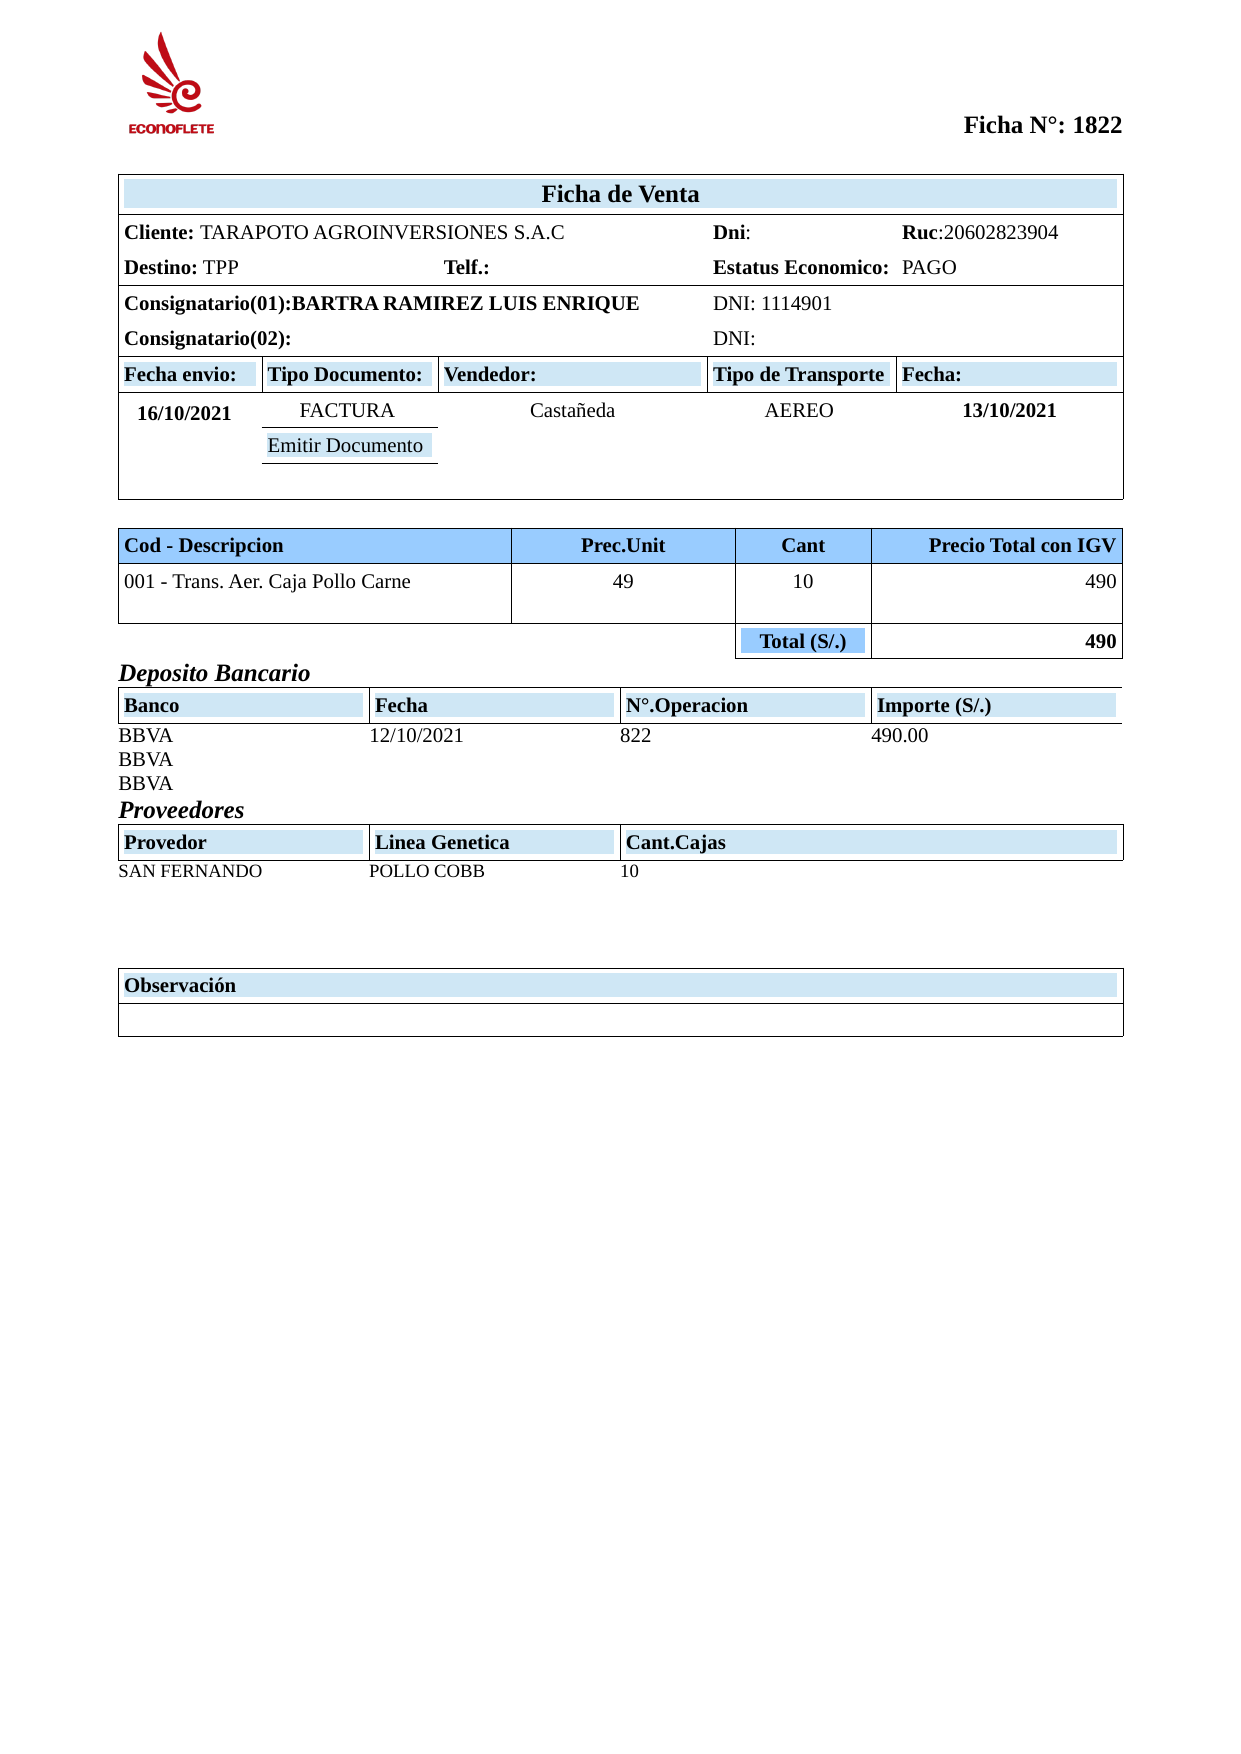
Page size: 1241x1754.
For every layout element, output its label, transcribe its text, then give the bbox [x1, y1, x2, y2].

table_cell [369, 924, 620, 946]
table_header Cant [736, 529, 871, 563]
text Deposito Bancario [118, 658, 1122, 687]
table_cell Fecha: [897, 357, 1123, 392]
table_cell [620, 924, 1123, 946]
table_cell DNI: [707, 321, 1123, 356]
table_cell [369, 881, 620, 903]
table_cell [118, 881, 369, 903]
table_cell Castañeda [438, 393, 707, 498]
table_header Prec.Unit [512, 529, 735, 563]
table_cell [620, 903, 1123, 924]
table_cell [118, 624, 511, 658]
table_cell [871, 747, 1122, 771]
table_cell 16/10/2021 [119, 393, 262, 498]
table_cell Total (S/.) [736, 624, 871, 658]
table_cell [620, 771, 871, 795]
table_cell Tipo de Transporte [708, 357, 896, 392]
text Proveedores [118, 795, 1122, 824]
table_cell POLLO COBB [369, 861, 620, 881]
table_header Linea Genetica [370, 825, 620, 859]
table_cell 490.00 [871, 724, 1122, 747]
table_cell 13/10/2021 [896, 393, 1123, 498]
table_header Cod - Descripcion [119, 529, 511, 563]
table_cell 001 - Trans. Aer. Caja Pollo Carne [119, 564, 511, 623]
table_cell [369, 903, 620, 924]
table_cell FACTURA [262, 393, 438, 427]
table_cell 822 [620, 724, 871, 747]
table_cell Consignatario(02): [119, 321, 707, 356]
table_cell 490 [872, 624, 1122, 658]
table_cell Cliente: TARAPOTO AGROINVERSIONES S.A.C [119, 215, 707, 249]
table_cell 49 [512, 564, 735, 623]
table_cell Destino: TPP [119, 249, 438, 285]
table_header Banco [119, 688, 369, 723]
table_cell Vendedor: [439, 357, 707, 392]
table_cell [119, 1004, 1123, 1036]
table_cell DNI: 1114901 [707, 286, 1123, 321]
table_cell BBVA [118, 747, 369, 771]
table_header Fecha [370, 688, 620, 723]
table_cell Tipo Documento: [263, 357, 438, 392]
table_cell Consignatario(01):BARTRA RAMIREZ LUIS ENRIQUE [119, 286, 707, 321]
table_cell SAN FERNANDO [118, 861, 369, 881]
table_header Provedor [119, 825, 369, 859]
table_cell 10 [736, 564, 871, 623]
table_cell AEREO [707, 393, 896, 498]
table_cell [871, 771, 1122, 795]
table_header N°.Operacion [621, 688, 871, 723]
picture [118, 31, 225, 134]
table_cell [118, 903, 369, 924]
table_cell [620, 946, 1123, 967]
table_cell [620, 747, 871, 771]
table_header Ficha de Venta [119, 175, 1123, 214]
table_cell Dni: [707, 215, 896, 249]
table_cell [369, 747, 620, 771]
table_cell [118, 946, 369, 967]
table_cell BBVA [118, 724, 369, 747]
table_cell Ruc:20602823904 [896, 215, 1123, 249]
table_cell 12/10/2021 [369, 724, 620, 747]
table_cell [118, 924, 369, 946]
table_cell Telf.: [438, 249, 707, 285]
table_header Precio Total con IGV [872, 529, 1122, 563]
table_header Importe (S/.) [872, 688, 1122, 723]
table_cell Estatus Economico: [707, 249, 896, 285]
table_cell [369, 771, 620, 795]
table_header Cant.Cajas [621, 825, 1123, 859]
table_cell Emitir Documento [262, 428, 438, 463]
table_cell 490 [872, 564, 1122, 623]
table_cell 10 [620, 861, 1123, 881]
table_cell [620, 881, 1123, 903]
table_cell BBVA [118, 771, 369, 795]
table_cell [369, 946, 620, 967]
table_cell Fecha envio: [119, 357, 262, 392]
table_cell PAGO [896, 249, 1123, 285]
table_cell [511, 624, 735, 658]
table_cell [262, 464, 438, 498]
table_header Observación [119, 969, 1123, 1003]
